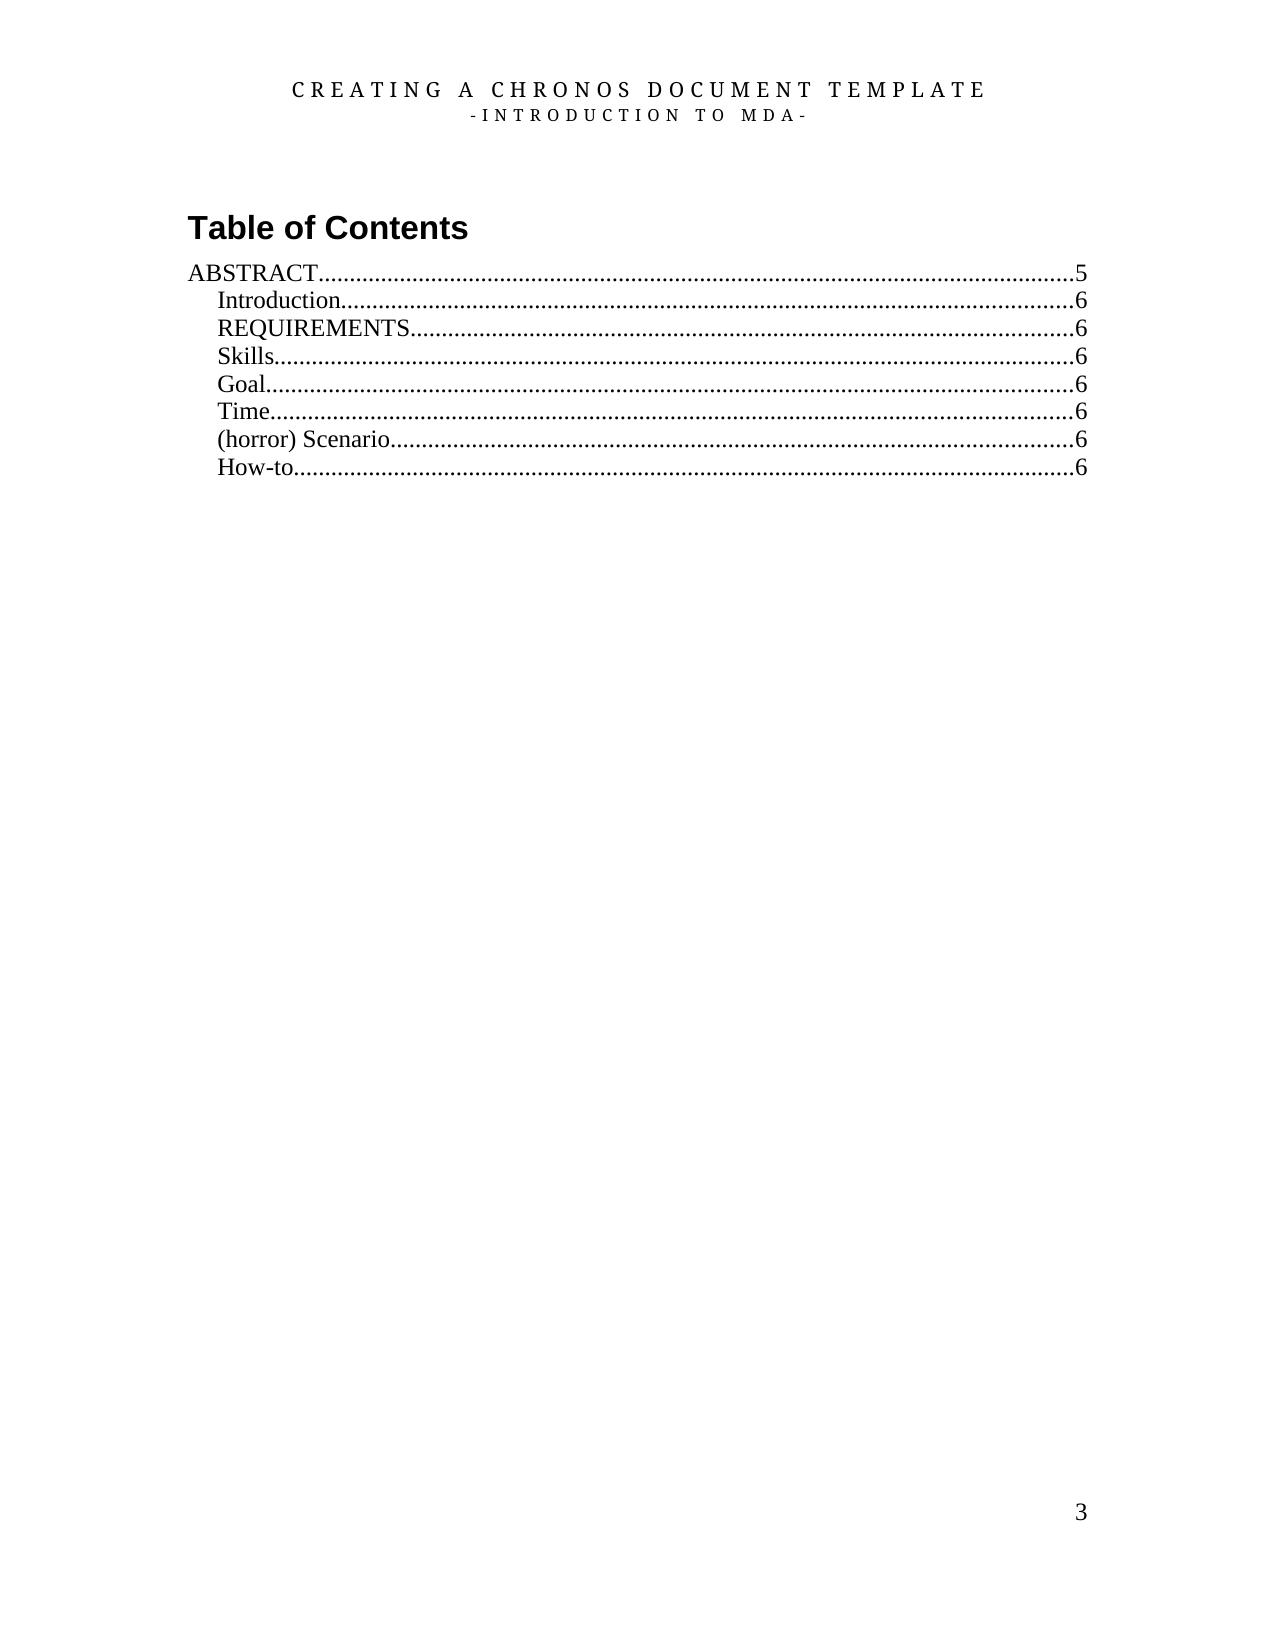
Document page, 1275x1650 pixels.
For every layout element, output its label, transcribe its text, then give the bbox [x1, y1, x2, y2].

text Goal 6 [217, 370, 1087, 397]
text (horror) Scenario 6 [217, 425, 1087, 453]
subtitle Table of Contents [187, 209, 1087, 246]
text ABSTRACT 5 [187, 259, 1087, 287]
text Time 6 [217, 397, 1087, 425]
text How-to 6 [217, 453, 1087, 481]
text Skills 6 [217, 342, 1087, 370]
text Introduction 6 [217, 287, 1087, 314]
text REQUIREMENTS 6 [217, 314, 1087, 342]
